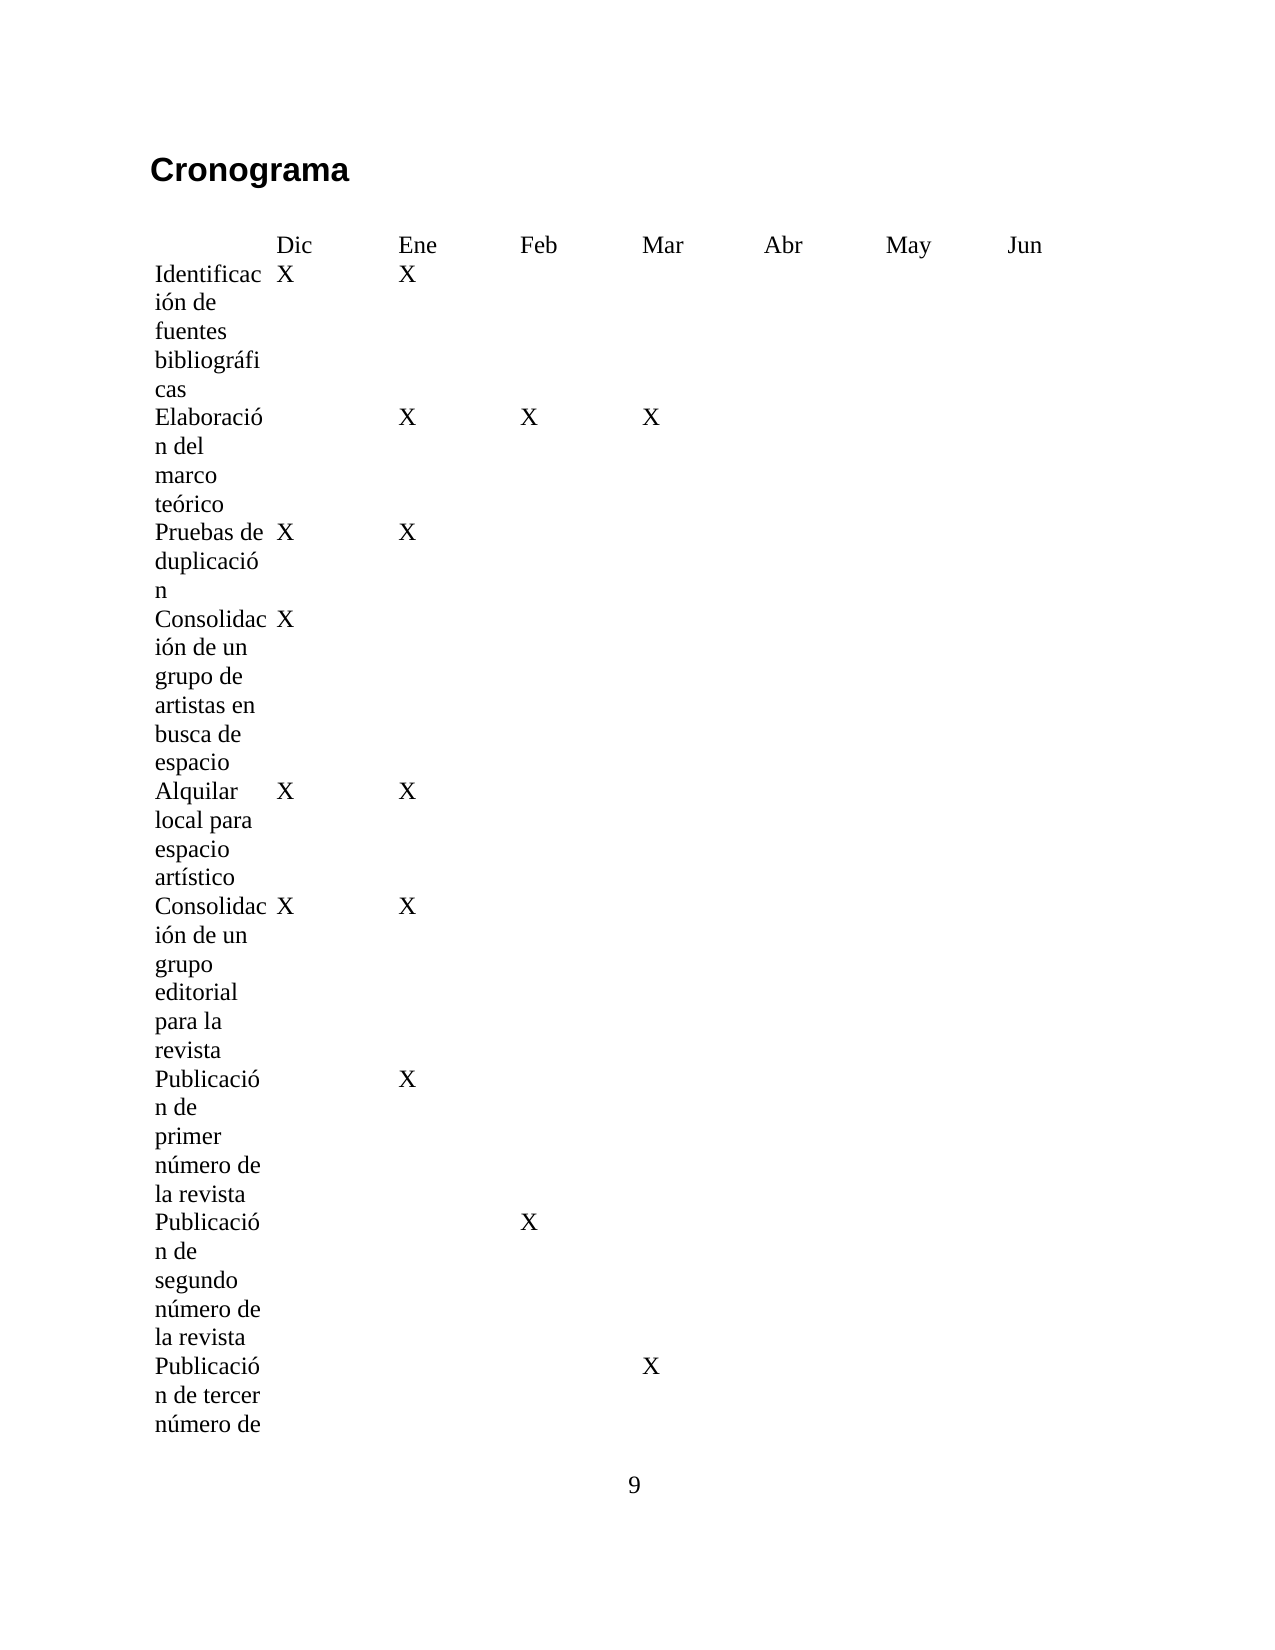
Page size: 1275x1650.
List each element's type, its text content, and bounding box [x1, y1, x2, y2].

table_cell [759, 1208, 881, 1351]
table_cell [1003, 259, 1125, 402]
table_cell Jun [1003, 230, 1125, 259]
table_cell [881, 776, 1003, 891]
table_header [516, 201, 637, 230]
table_cell [516, 776, 637, 891]
table_cell X [394, 259, 516, 402]
table_cell [150, 230, 272, 259]
table_cell [272, 1351, 394, 1437]
table_cell [394, 604, 516, 776]
table_cell Feb [516, 230, 637, 259]
table_cell Elaboración del marco teórico [150, 403, 272, 517]
table_cell Dic [272, 230, 394, 259]
table_cell X [516, 1208, 637, 1351]
table_cell [1003, 1208, 1125, 1351]
table_cell [759, 604, 881, 776]
table_cell [881, 1064, 1003, 1207]
table_cell X [272, 604, 394, 776]
table_cell X [394, 518, 516, 604]
table_cell X [272, 259, 394, 402]
table_cell [1003, 403, 1125, 517]
table_cell [881, 1351, 1003, 1437]
table_cell [1003, 776, 1125, 891]
table_cell [638, 776, 759, 891]
table_header [150, 201, 272, 230]
table_cell Abr [759, 230, 881, 259]
table_header [881, 201, 1003, 230]
table_header [394, 201, 516, 230]
table_cell [759, 518, 881, 604]
table_cell X [394, 1064, 516, 1207]
table_cell May [881, 230, 1003, 259]
table_header [638, 201, 759, 230]
table_cell [516, 891, 637, 1064]
table_cell [394, 1351, 516, 1437]
table_cell [516, 518, 637, 604]
table_cell [881, 259, 1003, 402]
table_cell [516, 1064, 637, 1207]
table_cell [516, 604, 637, 776]
table_cell [1003, 1064, 1125, 1207]
table_cell [638, 518, 759, 604]
table_cell Consolidación de un grupo de artistas en busca de espacio [150, 604, 272, 776]
table_cell [881, 518, 1003, 604]
table_cell [881, 604, 1003, 776]
table_cell X [272, 891, 394, 1064]
table_cell [759, 1351, 881, 1437]
table_cell [394, 1208, 516, 1351]
table_cell Publicación de primer número de la revista [150, 1064, 272, 1207]
table_cell [1003, 604, 1125, 776]
table_cell X [516, 403, 637, 517]
table_cell [759, 891, 881, 1064]
table_cell [272, 403, 394, 517]
table_cell Pruebas de duplicación [150, 518, 272, 604]
table_cell [516, 1351, 637, 1437]
table_cell [272, 1064, 394, 1207]
table_cell [516, 259, 637, 402]
table_cell Alquilar local para espacio artístico [150, 776, 272, 891]
table_cell Publicación de tercer número de [150, 1351, 272, 1437]
table_cell [638, 259, 759, 402]
table_cell [638, 1064, 759, 1207]
table_cell [881, 891, 1003, 1064]
table_cell [638, 1208, 759, 1351]
table_header [272, 201, 394, 230]
table_header [1003, 201, 1125, 230]
table_cell Identificación de fuentes bibliográficas [150, 259, 272, 402]
table_cell [272, 1208, 394, 1351]
table_cell X [394, 776, 516, 891]
table_cell Mar [638, 230, 759, 259]
table_cell X [394, 891, 516, 1064]
table_cell Consolidación de un grupo editorial para la revista [150, 891, 272, 1064]
subtitle Cronograma [150, 150, 1125, 189]
table_header [759, 201, 881, 230]
table_cell Ene [394, 230, 516, 259]
table_cell [1003, 1351, 1125, 1437]
table_cell X [638, 1351, 759, 1437]
table_cell X [638, 403, 759, 517]
table_cell X [272, 776, 394, 891]
table_cell [881, 1208, 1003, 1351]
table_cell [1003, 518, 1125, 604]
table_cell X [272, 518, 394, 604]
table_cell [638, 891, 759, 1064]
table_cell [759, 1064, 881, 1207]
table_cell Publicación de segundo número de la revista [150, 1208, 272, 1351]
table_cell [759, 776, 881, 891]
table_cell [759, 259, 881, 402]
table_cell [1003, 891, 1125, 1064]
table_cell X [394, 403, 516, 517]
table_cell [881, 403, 1003, 517]
table_cell [759, 403, 881, 517]
table_cell [638, 604, 759, 776]
